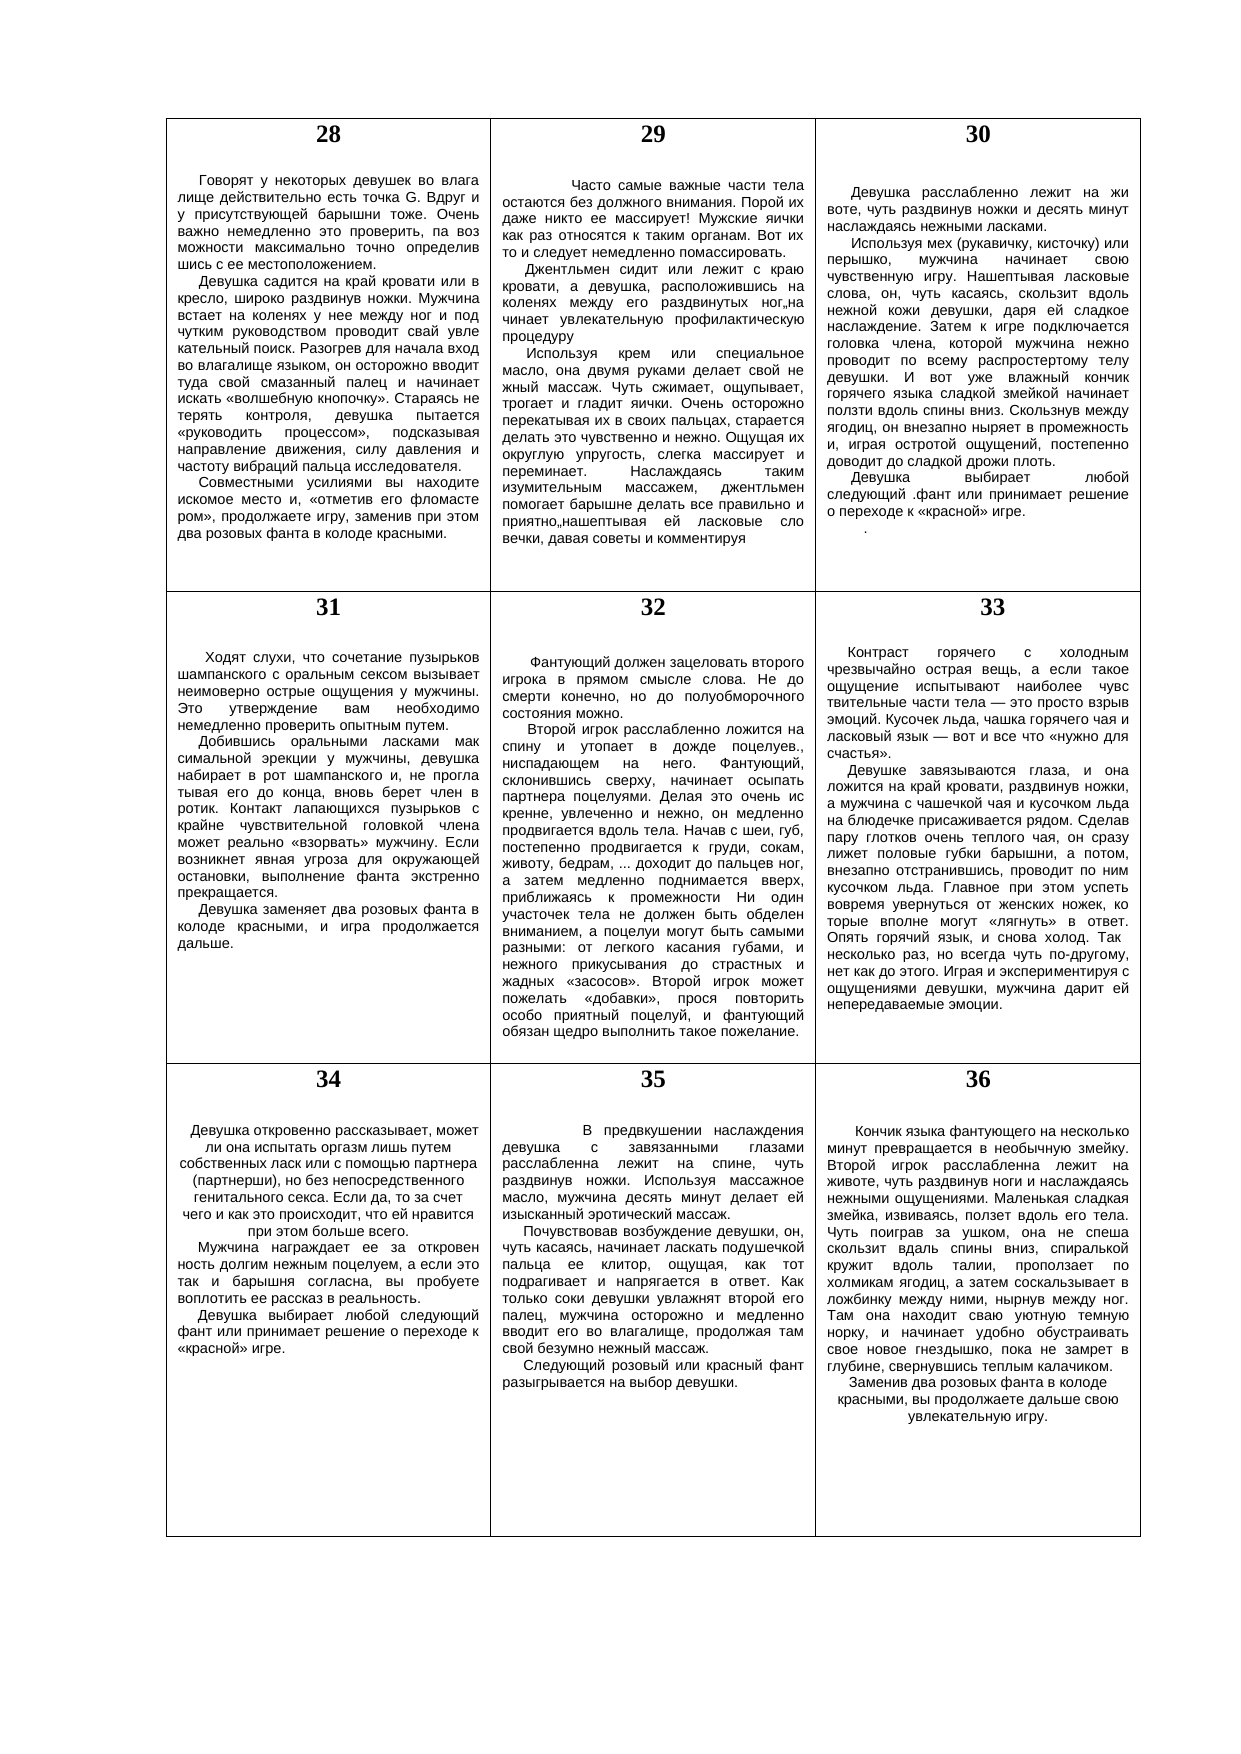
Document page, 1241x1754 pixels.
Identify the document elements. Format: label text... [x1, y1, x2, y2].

table_cell 32 Фантующий должен зацеловать вто-рого игрока в прямом смысле слова. Не до смерти конечно, но до полуобмороч-ного состояния можно. Второй игрок расслабленно ложится на спину и утопает в дожде поцелуев., ниспадающем на него. Фантующий, склонившись сверху, начинает осыпать партнера поцелуями. Делая это очень ис-кренне, увлеченно и нежно, он медленно продвигается вдоль тела. Начав с шеи, губ, постепенно продвигается к груди, сокам, животу, бедрам, ... доходит до пальцев ног, а затем медленно поднима-ется вверх, приближаясь к промежности Ни один участочек тела не должен быть обделен вниманием, а поцелуи могут быть самыми разными: от легкого каса-ния губами, и нежного прикусывания до страстных и жадных «засосов». Второй игрок может пожелать «добавки», прося повторить особо приятный поцелуй, и фантующий обязан щедро выполнить такое пожелание. [491, 592, 815, 1063]
table_header 29 Часто самые важные части тела оста-ются без должного внимания. Порой их даже никто ее массирует! Мужские яички как раз относятся к таким органам. Вот их то и следует немедленно помассировать. Джентльмен сидит или лежит с краю кровати, а девушка, расположившись на коленях между его раздвинутых ног„на-чинает увлекательную профилактичес-кую процедуру Используя крем или специальное масло, она двумя руками делает свой не-жный массаж. Чуть сжимает, ощупывает, трогает и гладит яички. Очень осторожно перекатывая их в своих пальцах, старает-ся делать это чувственно и нежно. Ощу-щая их округлую упругость, слегка масси-рует и переминает. Наслаждаясь таким изумительным массажем, джентльмен помогает барышне делать все правильно и приятно„нашептывая ей ласковые сло-вечки, давая советы и комментируя [491, 119, 815, 591]
table_header 30 Девушка расслабленно лежит на жи-воте, чуть раздвинув ножки и десять минут наслаждаясь нежными ласками. Используя мех (рукавичку, кисточку) или перышко, мужчина начинает свою чувственную игру. Нашептывая ласко-вые слова, он, чуть касаясь, скользит вдоль нежной кожи девушки, даря ей сладкое наслаждение. Затем к игре под-ключается головка члена, которой муж-чина нежно проводит по всему распро-стертому телу девушки. И вот уже влаж-ный кончик горячего языка сладкой змейкой начинает ползти вдоль спины вниз. Скользнув между ягодиц, он вне-запно ныряет в промежность и, играя ос-тротой ощущений, постепенно доводит до сладкой дрожи плоть. Девушка выбирает любой следующий .фант или принимает решение о переходе к «красной» игре. . [816, 119, 1140, 591]
table_cell 31 Ходят слухи, что сочетание пузырьков шампанского с оральным сексом вызы-вает неимоверно острые ощущения у мужчины. Это утверждение вам необхо-димо немедленно проверить опытным путем. Добившись оральными ласками мак-симальной эрекции у мужчины, девушка набирает в рот шампанского и, не прогла-тывая его до конца, вновь берет член в ротик. Контакт лапающихся пузырьков с крайне чувствительной головкой члена может реально «взорвать» мужчину. Если возникнет явная угроза для окружа-ющей остановки, выполнение фанта экс-тренно прекращается. Девушка заменяет два розовых фанта в колоде красными, и игра продолжается дальше. [167, 592, 490, 1063]
table_cell 35 В предвкушении наслаждения девушка с завязанными глазами расслабленна лежит на спине, чуть раздвинув ножки. Используя массажное масло, мужчина де-сять минут делает ей изысканный эроти-ческий массаж. Почувствовав возбуждение девушки, он, чуть касаясь, начинает ласкать поду-шечкой пальца ее клитор, ощущая, как тот подрагивает и напрягается в ответ. Как только соки девушки увлажнят второй его палец, мужчина осторожно и медленно вводит его во влагалище, продолжая там свой безумно нежный массаж. Следующий розовый или красный фант разыгрывается на выбор девушки. [491, 1064, 815, 1536]
table_cell 36 Кончик языка фантующего на несколь-ко минут превращается в необычную змейку. Второй игрок расслабленна лежит на животе, чуть раздвинув ноги и наслаждаясь нежными ощущениями. Маленькая сладкая змейка, извиваясь, ползет вдоль его тела. Чуть поиграв за ушком, она не спеша скользит вдаль спины вниз, спиралькой кружит вдоль талии, проползает по холмикам ягодиц, а затем соскальзывает в ложбинку между ними, нырнув между ног. Там она находит сваю уютную темную норку, и начинает удобно обустраивать свое новое гнез-дышко, пока не замрет в глубине, свер-нувшись теплым калачиком. Заменив два розовых фанта в колоде красными, вы продолжаете дальше свою увлекательную игру. [816, 1064, 1140, 1536]
table_cell 33 Контраст горячего с холодным чрезвычайно острая вещь, а если такое ощущение испытывают наиболее чувс-твительные части тела — это просто взрыв эмоций. Кусочек льда, чашка го-рячего чая и ласковый язык — вот и все что «нужно для счастья». Девушке завязываются глаза, и она ложится на край кровати, раздвинув ножки, а мужчина с чашечкой чая и ку-сочком льда на блюдечке присаживает-ся рядом. Сделав пару глотков очень теплого чая, он сразу лижет половые губки барышни, а потом, внезапно от-странившись, проводит по ним кусоч-ком льда. Главное при этом успеть вов-ремя увернуться от женских ножек, ко-торые вполне могут «лягнуть» в ответ. Опять горячий язык, и снова холод. Так -несколько раз, но всегда чуть по-друго-му, нет как до этого. Играя и экспери-ментируя с ощущениями девушки, муж-чина дарит ей непередаваемые эмоции. [816, 592, 1140, 1063]
table_cell 34 Девушка откровенно рассказывает, может ли она испытать оргазм лишь путем собственных ласк или с помощью партнера (партнерши), но без непосредс-твенного генитального секса. Если да, то за счет чего и как это происходит, что ей нравится при этом больше всего. Мужчина награждает ее за откровен-ность долгим нежным поцелуем, а если это так и барышня согласна, вы пробуете воплотить ее рассказ в реальность. Девушка выбирает любой следующий фант или принимает решение о переходе к «красной» игре. [167, 1064, 490, 1536]
table_header 28 Говорят у некоторых девушек во влага-лище действительно есть точка G. Вдруг и у присутствующей барышни тоже. Очень важно немедленно это проверить, па воз-можности максимально точно определив-шись с ее местоположением. Девушка садится на край кровати или в кресло, широко раздвинув ножки. Мужчи-на встает на коленях у нее между ног и под чутким руководством проводит свай увле-кательный поиск. Разогрев для начала вход во влагалище языком, он осторожно вводит туда свой смазанный палец и начи-нает искать «волшебную кнопочку». Ста-раясь не терять контроля, девушка пытает-ся «руководить процессом», подсказывая направление движения, силу давления и частоту вибраций пальца исследователя. Совместными усилиями вы находите искомое место и, «отметив его фломасте-ром», продолжаете игру, заменив при этом два розовых фанта в колоде красными. [167, 119, 490, 591]
